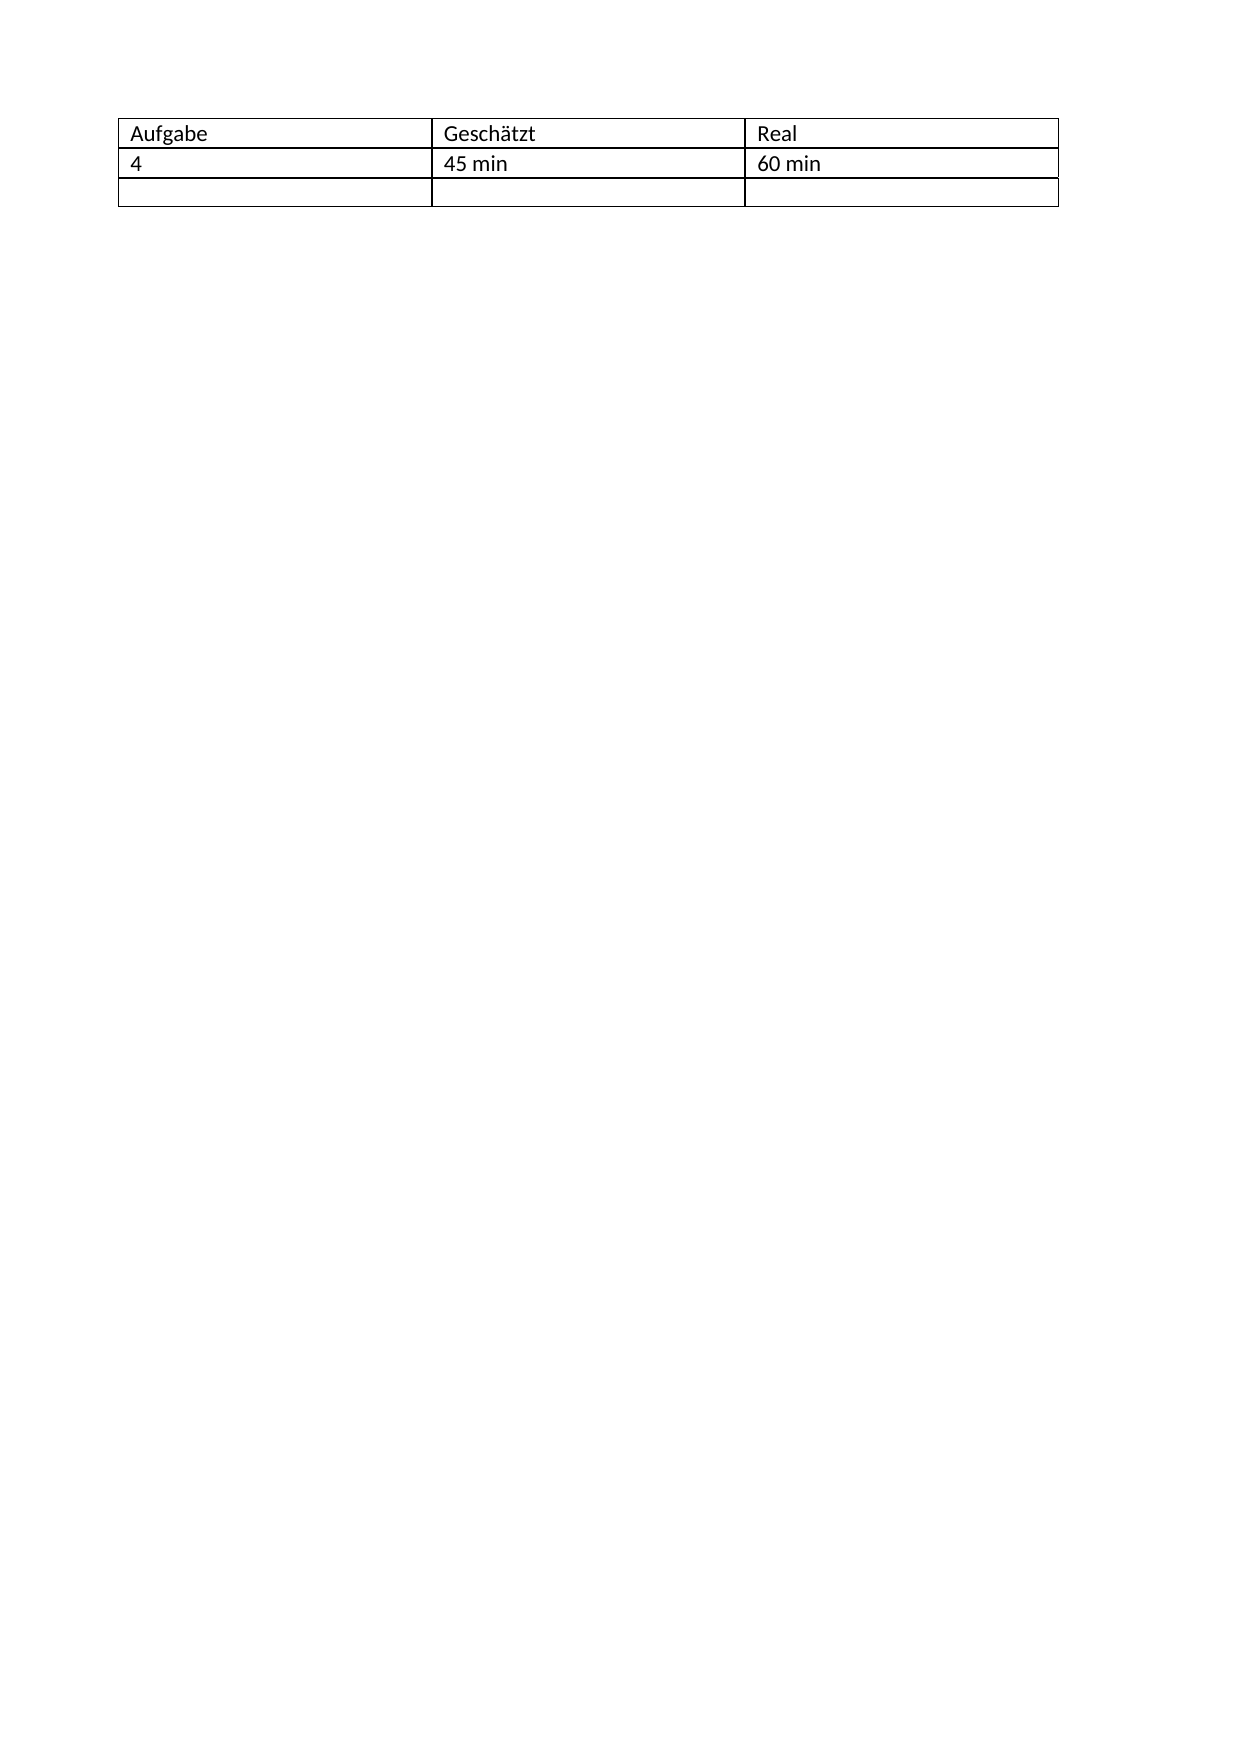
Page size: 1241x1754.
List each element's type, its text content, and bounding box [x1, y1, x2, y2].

table_cell 60 min [746, 149, 1058, 177]
table_cell [746, 179, 1058, 206]
table_cell 4 [119, 149, 431, 177]
table_cell [433, 179, 744, 206]
table_header Real [746, 119, 1058, 147]
table_header Aufgabe [119, 119, 431, 147]
table_header Geschätzt [433, 119, 744, 147]
table_cell 45 min [433, 149, 744, 177]
table_cell [119, 179, 431, 206]
